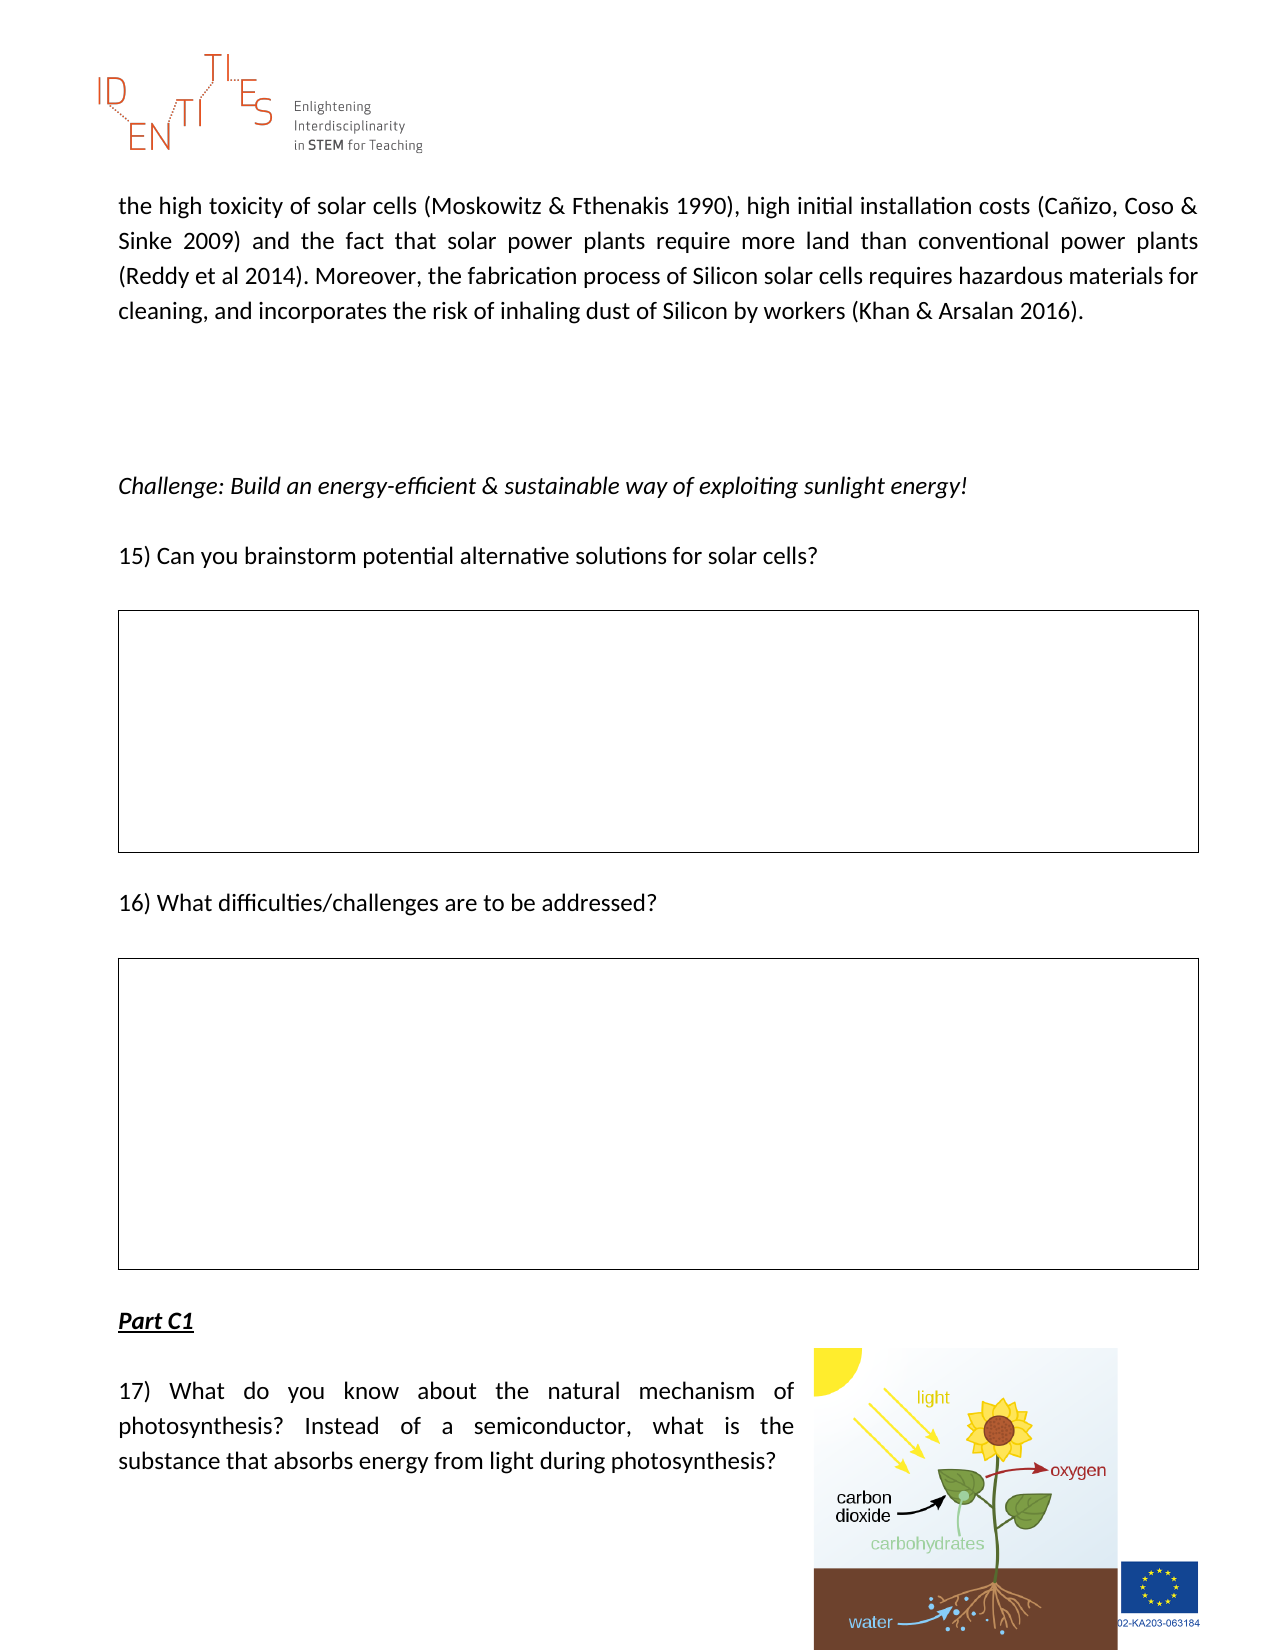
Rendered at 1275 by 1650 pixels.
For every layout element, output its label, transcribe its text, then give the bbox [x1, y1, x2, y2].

text Part C1 [118, 1305, 1200, 1336]
table_header [119, 611, 1198, 852]
text Challenge: Build an energy-efficient & sustainable way of exploiting sunlight energy! [118, 470, 1200, 501]
text 16) What difficulties/challenges are to be addressed? [118, 888, 1200, 918]
text [1118, 1375, 1200, 1476]
picture [813, 1348, 1200, 1650]
text 17) What do you know about the natural mechanism of photosynthesis? Instead of a semiconductor, what is the substance that absorbs energy from light during photosynthesis? [118, 1375, 813, 1476]
table_header [119, 959, 1198, 1269]
picture [98, 51, 423, 156]
text 15) Can you brainstorm potential alternative solutions for solar cells? [118, 540, 1200, 571]
text the high toxicity of solar cells (Moskowitz & Fthenakis 1990), high initial installation costs (Cañizo, Coso & Sinke 2009) and the fact that solar power plants require more land than conventional power plants (Reddy et al 2014). Moreover, the fabrication process of Silicon solar cells requires hazardous materials for cleaning, and incorporates the risk of inhaling dust of Silicon by workers (Khan & Arsalan 2016). [118, 190, 1200, 326]
